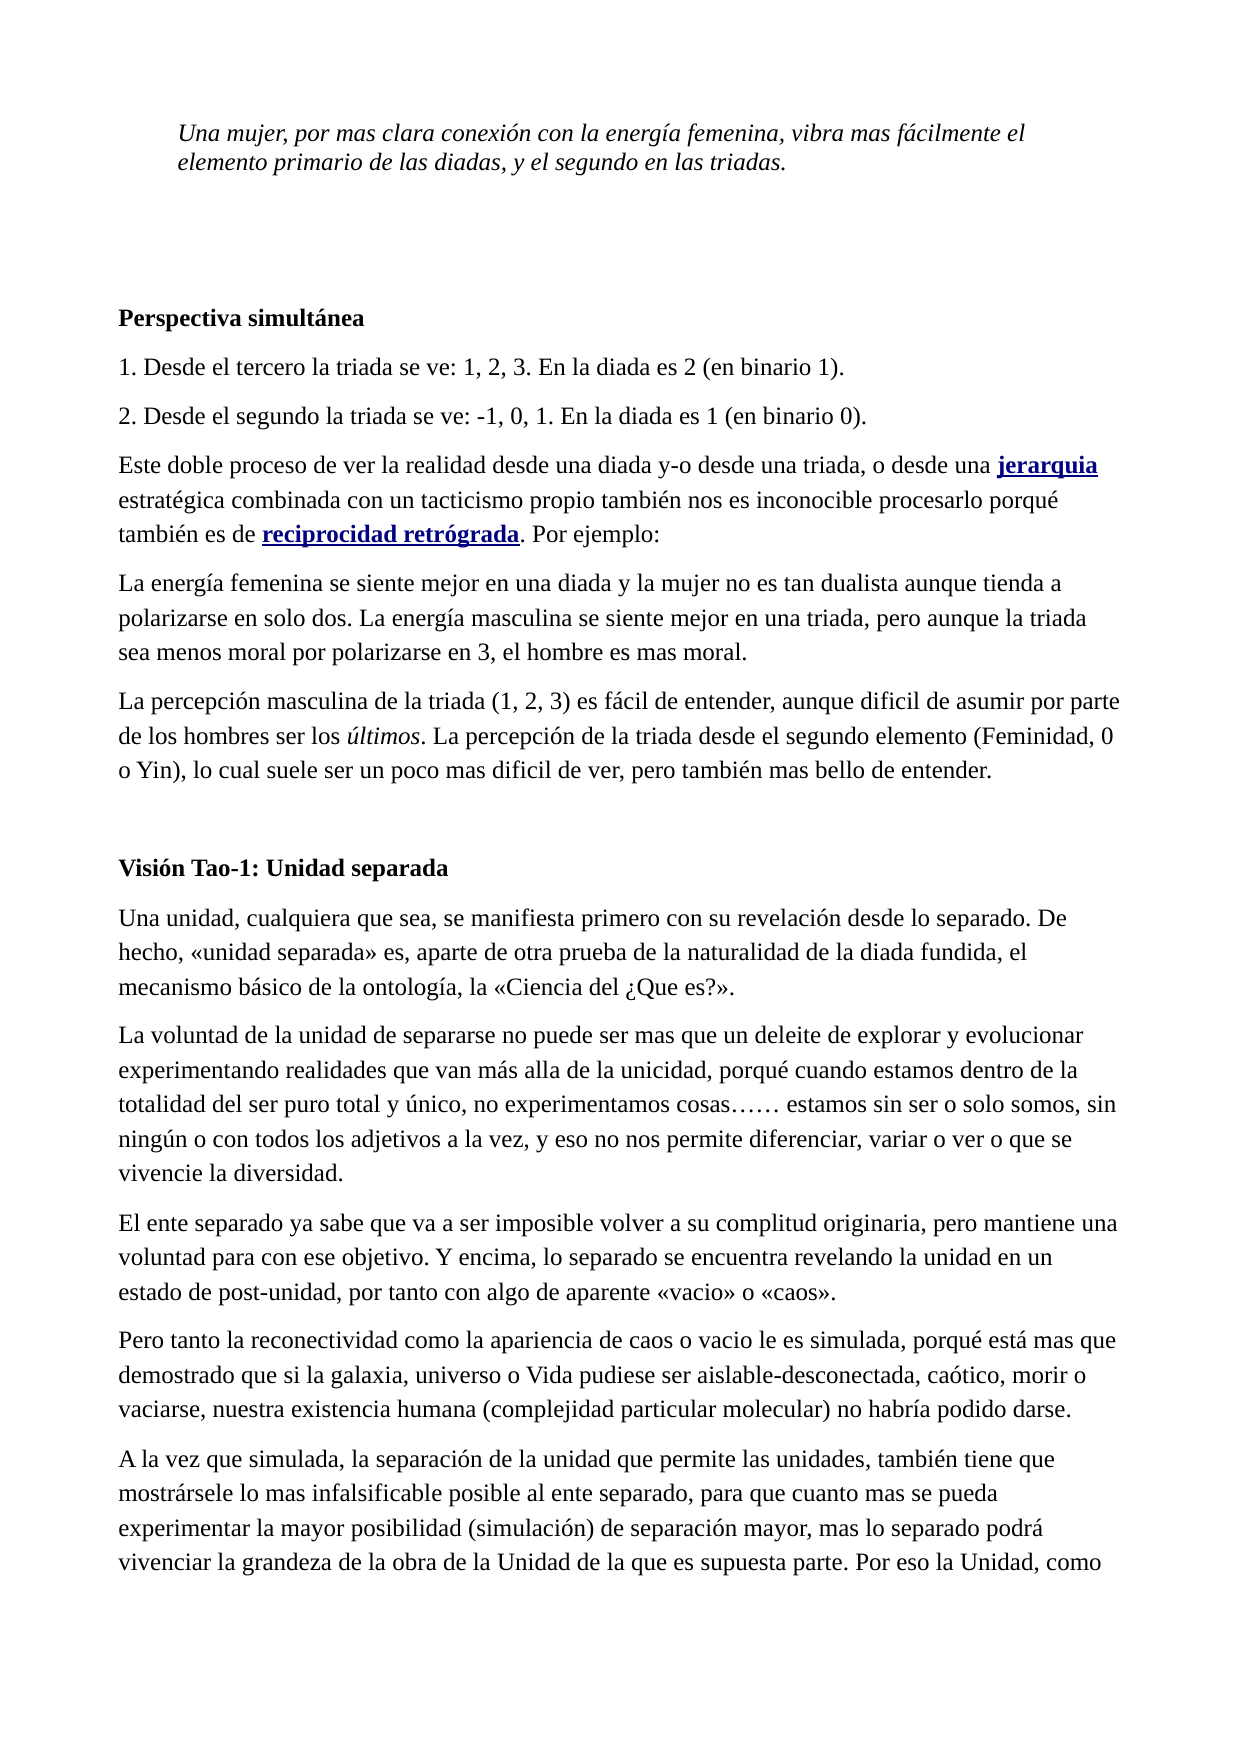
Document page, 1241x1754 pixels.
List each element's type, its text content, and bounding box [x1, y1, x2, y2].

text Visión Tao-1: Unidad separada [118, 853, 1122, 882]
text La voluntad de la unidad de separarse no puede ser mas que un deleite de explorar y evolucionar experimentando realidades que van más alla de la unicidad, porqué cuando estamos dentro de la totalidad del ser puro total y único, no experimentamos cosas…… estamos sin ser o solo somos, sin ningún o con todos los adjetivos a la vez, y eso no nos permite diferenciar, variar o ver o que se vivencie la diversidad. [118, 1021, 1122, 1187]
text A la vez que simulada, la separación de la unidad que permite las unidades, también tiene que mostrársele lo mas infalsificable posible al ente separado, para que cuanto mas se pueda experimentar la mayor posibilidad (simulación) de separación mayor, mas lo separado podrá vivenciar la grandeza de la obra de la Unidad de la que es supuesta parte. Por eso la Unidad, como [118, 1444, 1122, 1576]
text Este doble proceso de ver la realidad desde una diada y-o desde una triada, o desde una jerarquia estratégica combinada con un tacticismo propio también nos es inconocible procesarlo porqué también es de reciprocidad retrógrada. Por ejemplo: [118, 450, 1122, 548]
text 2. Desde el segundo la triada se ve: -1, 0, 1. En la diada es 1 (en binario 0). [118, 401, 1122, 430]
text La energía femenina se siente mejor en una diada y la mujer no es tan dualista aunque tienda a polarizarse en solo dos. La energía masculina se siente mejor en una triada, pero aunque la triada sea menos moral por polarizarse en 3, el hombre es mas moral. [118, 568, 1122, 666]
text El ente separado ya sabe que va a ser imposible volver a su complitud originaria, pero mantiene una voluntad para con ese objetivo. Y encima, lo separado se encuentra revelando la unidad en un estado de post-unidad, por tanto con algo de aparente «vacio» o «caos». [118, 1208, 1122, 1305]
text Una unidad, cualquiera que sea, se manifiesta primero con su revelación desde lo separado. De hecho, «unidad separada» es, aparte de otra prueba de la naturalidad de la diada fundida, el mecanismo básico de la ontología, la «Ciencia del ¿Que es?». [118, 903, 1122, 1000]
text Una mujer, por mas clara conexión con la energía femenina, vibra mas fácilmente el elemento primario de las diadas, y el segundo en las triadas. [177, 118, 1063, 176]
text Pero tanto la reconectividad como la apariencia de caos o vacio le es simulada, porqué está mas que demostrado que si la galaxia, universo o Vida pudiese ser aislable-desconectada, caótico, morir o vaciarse, nuestra existencia humana (complejidad particular molecular) no habría podido darse. [118, 1326, 1122, 1423]
text Perspectiva simultánea [118, 303, 1122, 332]
text La percepción masculina de la triada (1, 2, 3) es fácil de entender, aunque dificil de asumir por parte de los hombres ser los últimos. La percepción de la triada desde el segundo elemento (Feminidad, 0 o Yin), lo cual suele ser un poco mas dificil de ver, pero también mas bello de entender. [118, 686, 1122, 784]
text 1. Desde el tercero la triada se ve: 1, 2, 3. En la diada es 2 (en binario 1). [118, 352, 1122, 381]
